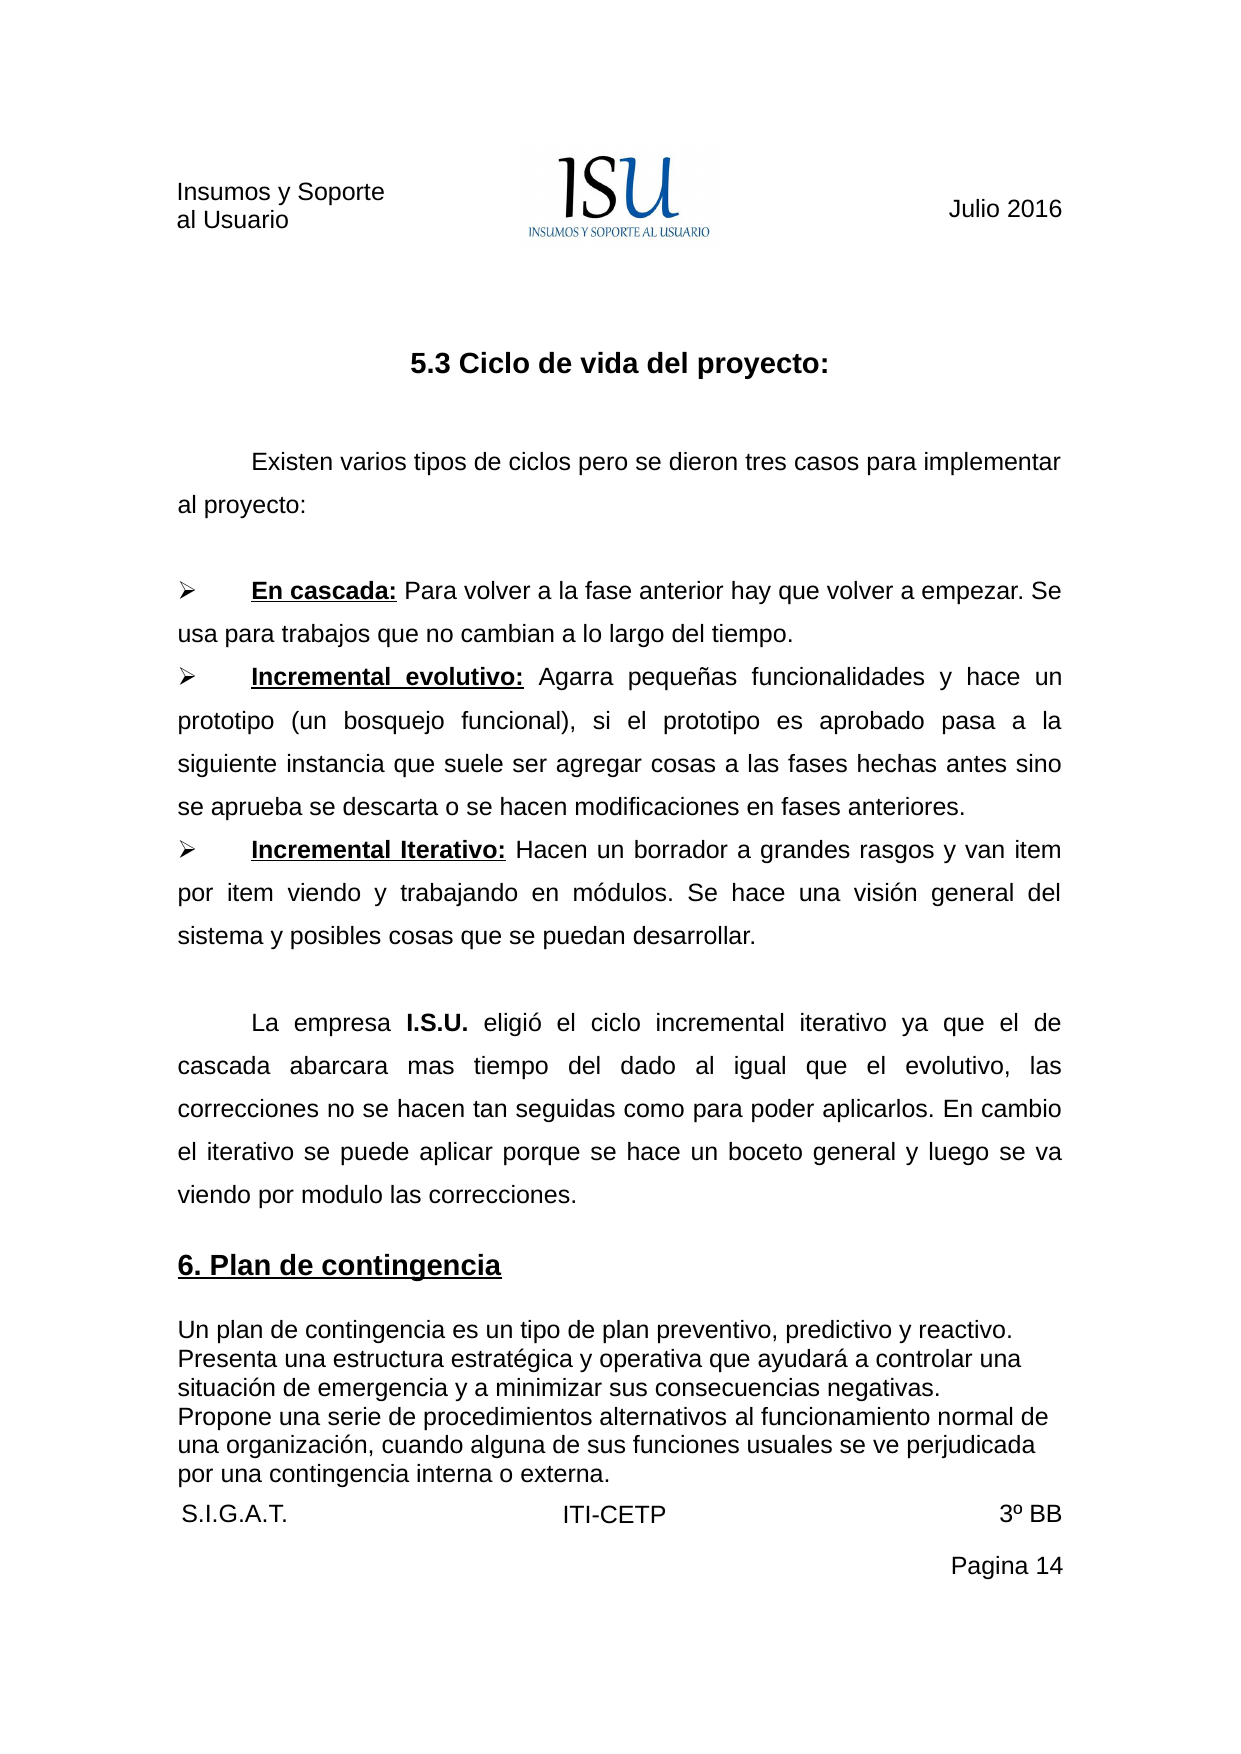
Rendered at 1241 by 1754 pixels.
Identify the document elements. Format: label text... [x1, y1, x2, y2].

picture [517, 138, 723, 252]
list Incremental evolutivo: Agarra pequeñas funcionalidades y hace un prototipo (un bosquejo funcional), si el prototipo es aprobado pasa a la siguiente instancia que suele ser agregar cosas a las fases hechas antes sino se aprueba se descarta o se hacen modificaciones en fases anteriores. [177, 662, 1063, 821]
list Incremental Iterativo: Hacen un borrador a grandes rasgos y van item por item viendo y trabajando en módulos. Se hace una visión general del sistema y posibles cosas que se puedan desarrollar. [177, 835, 1063, 950]
text 5.3 Ciclo de vida del proyecto: [177, 346, 1063, 379]
text Un plan de contingencia es un tipo de plan preventivo, predictivo y reactivo. Presenta una estructura estratégica y operativa que ayudará a controlar una situación de emergencia y a minimizar sus consecuencias negativas. [177, 1315, 1063, 1402]
text La empresa I.S.U. eligió el ciclo incremental iterativo ya que el de cascada abarcara mas tiempo del dado al igual que el evolutivo, las correcciones no se hacen tan seguidas como para poder aplicarlos. En cambio el iterativo se puede aplicar porque se hace un boceto general y luego se va viendo por modulo las correcciones. [177, 1008, 1063, 1209]
text Propone una serie de procedimientos alternativos al funcionamiento normal de una organización, cuando alguna de sus funciones usuales se ve perjudicada por una contingencia interna o externa. [177, 1402, 1063, 1488]
text 6. Plan de contingencia [177, 1248, 1063, 1282]
list En cascada: Para volver a la fase anterior hay que volver a empezar. Se usa para trabajos que no cambian a lo largo del tiempo. [177, 576, 1063, 648]
text Existen varios tipos de ciclos pero se dieron tres casos para implementar al proyecto: [177, 447, 1063, 518]
